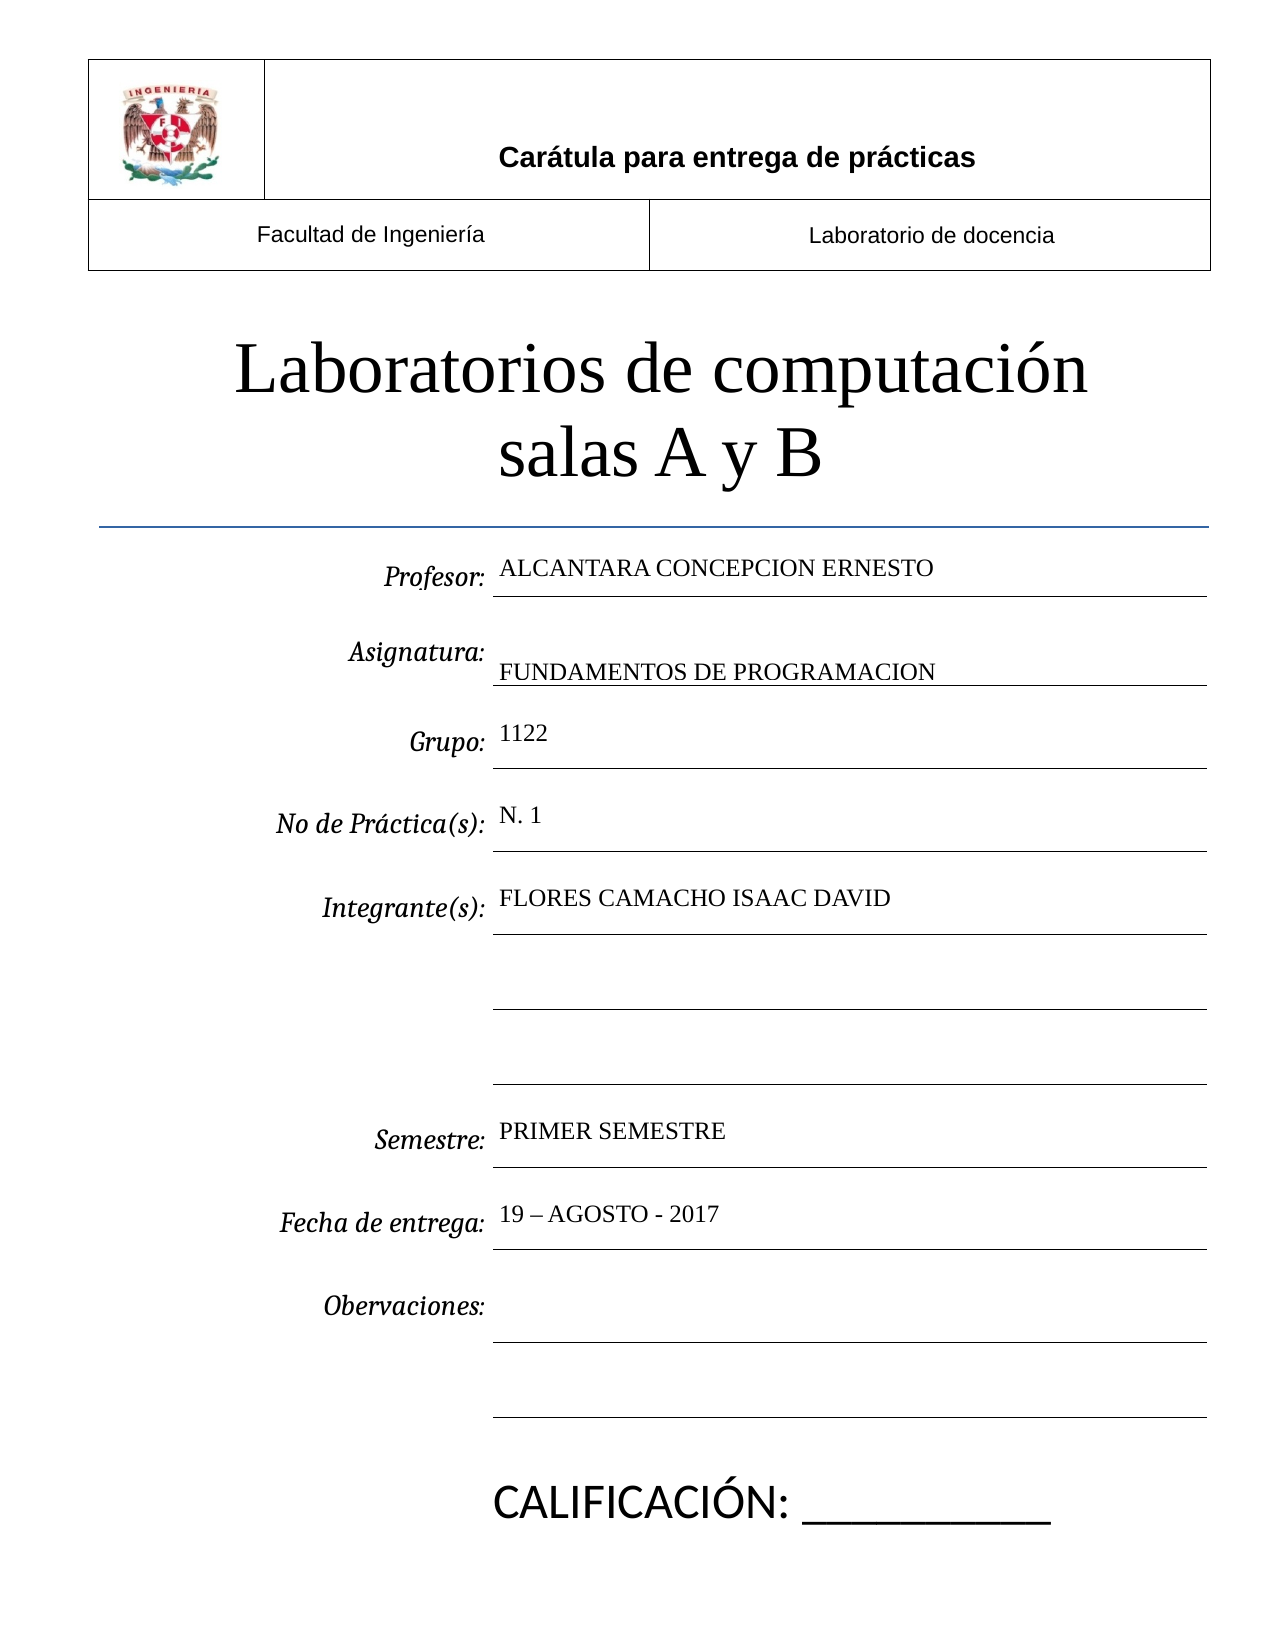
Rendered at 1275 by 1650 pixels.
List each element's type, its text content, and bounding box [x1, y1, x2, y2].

table_cell [118, 1009, 493, 1083]
table_cell 1122 [493, 686, 1207, 768]
table_header [89, 60, 264, 198]
table_cell [493, 1250, 1207, 1342]
table_cell Facultad de Ingeniería [89, 200, 649, 270]
table_cell Grupo: [118, 685, 493, 768]
table_header [118, 521, 493, 526]
table_cell No de Práctica(s): [118, 768, 493, 851]
table_cell Laboratorio de docencia [650, 200, 1210, 270]
table_cell Fecha de entrega: [118, 1167, 493, 1249]
table_header ALCANTARA CONCEPCION ERNESTO [493, 528, 1207, 596]
table_cell Integrante(s): [118, 851, 493, 933]
table_header Profesor: [118, 528, 493, 596]
text Laboratorios de computación [118, 324, 1205, 408]
table_cell [118, 934, 493, 1008]
table_cell N. 1 [493, 769, 1207, 851]
table_cell FLORES CAMACHO ISAAC DAVID [493, 852, 1207, 933]
text CALIFICACIÓN: __________ [118, 1470, 1205, 1531]
table_cell Semestre: [118, 1084, 493, 1167]
table_cell 19 – AGOSTO - 2017 [493, 1168, 1207, 1249]
table_cell [493, 935, 1207, 1008]
table_cell [118, 1342, 493, 1417]
table_cell Asignatura: [118, 596, 493, 685]
table_cell [493, 1343, 1207, 1417]
table_header [493, 521, 1207, 526]
table_header Carátula para entrega de prácticas [265, 60, 1210, 198]
table_cell Obervaciones: [118, 1249, 493, 1342]
text salas A y B [118, 408, 1205, 492]
table_cell [493, 1010, 1207, 1083]
table_cell PRIMER SEMESTRE [493, 1085, 1207, 1167]
table_cell FUNDAMENTOS DE PROGRAMACION [493, 597, 1207, 685]
